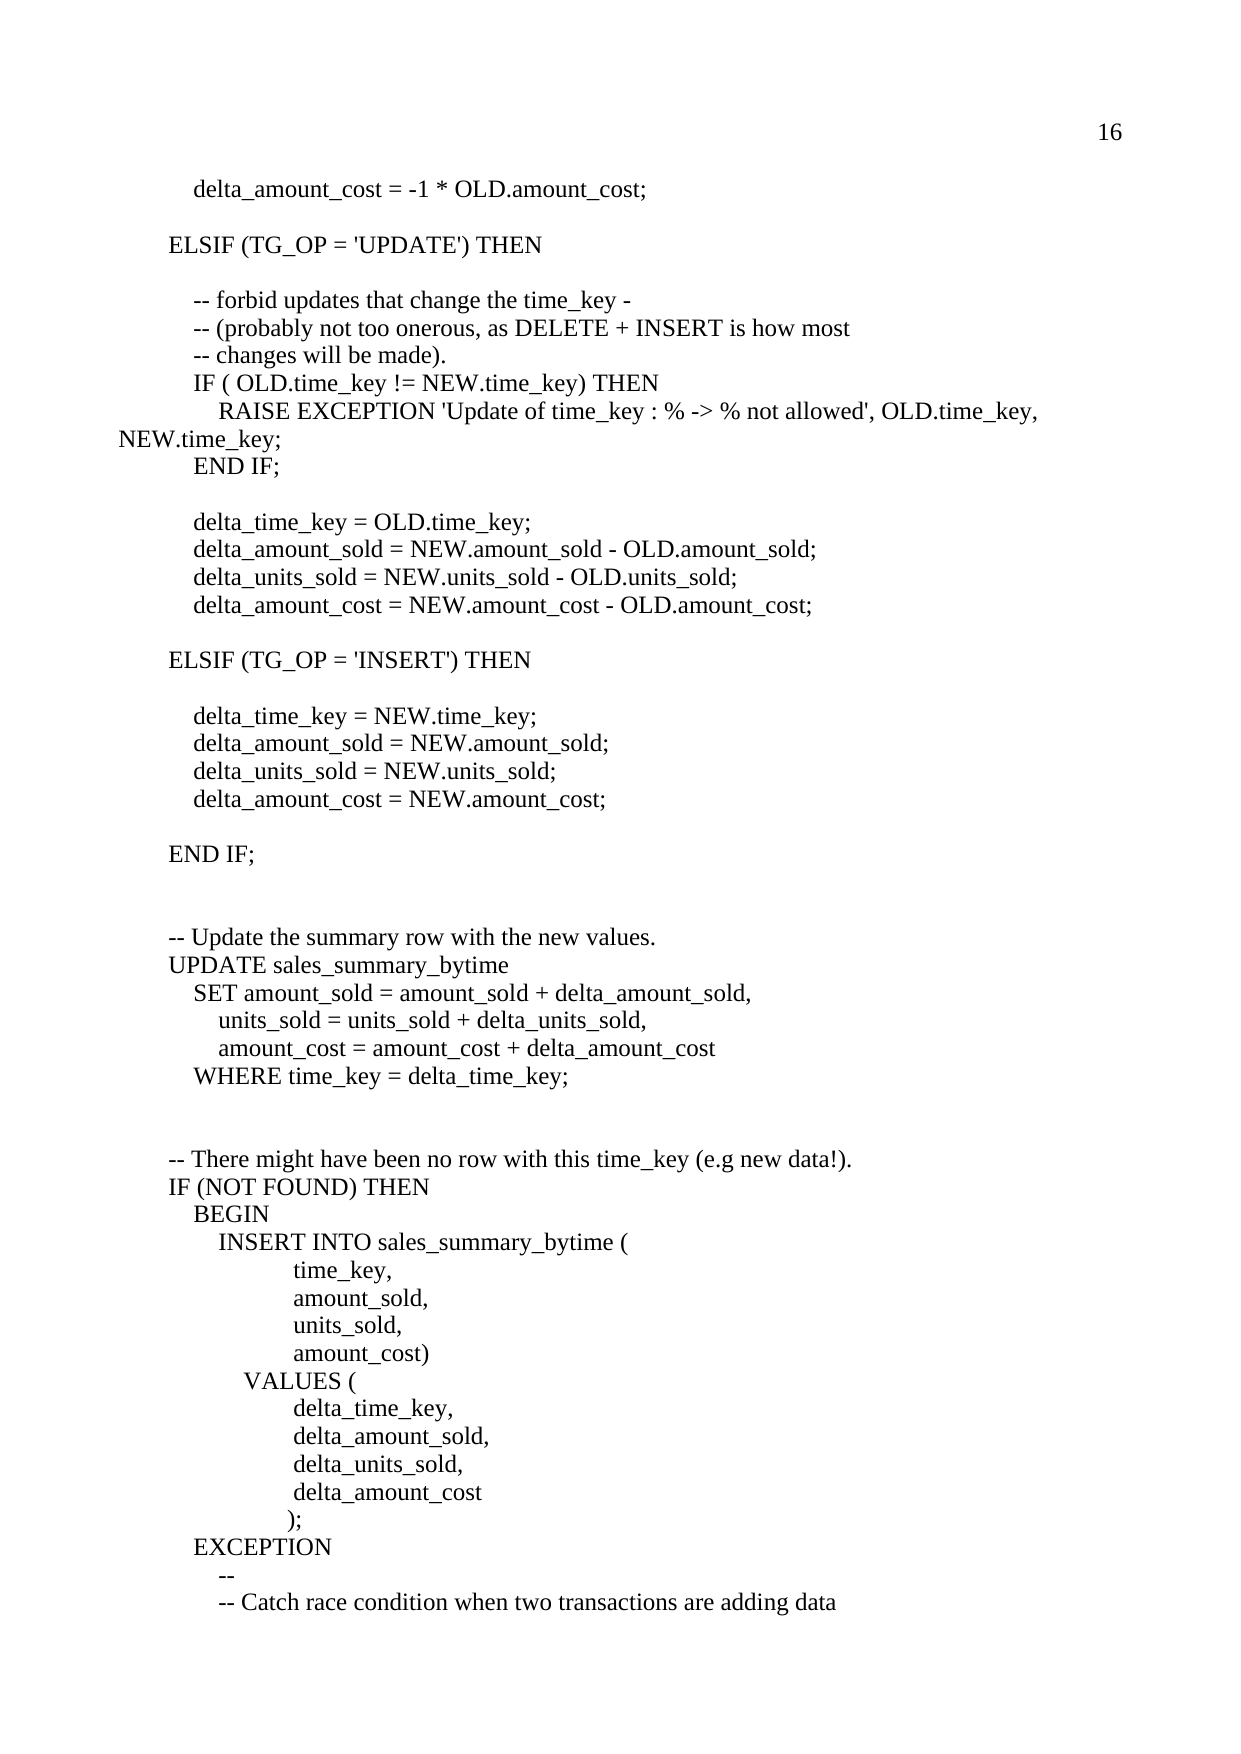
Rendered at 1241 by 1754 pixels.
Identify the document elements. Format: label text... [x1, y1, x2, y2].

text delta_amount_cost [118, 1478, 1122, 1505]
text END IF; [118, 452, 1122, 480]
text EXCEPTION [118, 1533, 1122, 1561]
text delta_amount_cost = -1 * OLD.amount_cost; [118, 175, 1122, 203]
text -- (probably not too onerous, as DELETE + INSERT is how most [118, 314, 1122, 342]
text delta_amount_sold, [118, 1422, 1122, 1450]
text time_key, [118, 1256, 1122, 1284]
text ELSIF (TG_OP = 'INSERT') THEN [118, 646, 1122, 674]
text WHERE time_key = delta_time_key; [118, 1062, 1122, 1090]
text units_sold, [118, 1311, 1122, 1339]
text INSERT INTO sales_summary_bytime ( [118, 1228, 1122, 1256]
text ELSIF (TG_OP = 'UPDATE') THEN [118, 231, 1122, 258]
text IF ( OLD.time_key != NEW.time_key) THEN [118, 369, 1122, 397]
text delta_time_key = NEW.time_key; [118, 702, 1122, 729]
text delta_units_sold = NEW.units_sold; [118, 757, 1122, 785]
text UPDATE sales_summary_bytime [118, 951, 1122, 979]
text -- changes will be made). [118, 342, 1122, 369]
text -- There might have been no row with this time_key (e.g new data!). [118, 1145, 1122, 1173]
text delta_amount_cost = NEW.amount_cost - OLD.amount_cost; [118, 591, 1122, 619]
text BEGIN [118, 1201, 1122, 1228]
text -- Catch race condition when two transactions are adding data [118, 1588, 1122, 1616]
text delta_time_key, [118, 1394, 1122, 1422]
text VALUES ( [118, 1367, 1122, 1394]
text IF (NOT FOUND) THEN [118, 1173, 1122, 1201]
text SET amount_sold = amount_sold + delta_amount_sold, [118, 979, 1122, 1007]
text delta_time_key = OLD.time_key; [118, 508, 1122, 536]
text delta_amount_sold = NEW.amount_sold - OLD.amount_sold; [118, 536, 1122, 563]
text ); [118, 1505, 1122, 1533]
text delta_amount_cost = NEW.amount_cost; [118, 785, 1122, 813]
text amount_cost) [118, 1339, 1122, 1367]
text -- Update the summary row with the new values. [118, 923, 1122, 951]
text units_sold = units_sold + delta_units_sold, [118, 1007, 1122, 1034]
text -- forbid updates that change the time_key - [118, 286, 1122, 314]
text delta_units_sold = NEW.units_sold - OLD.units_sold; [118, 563, 1122, 591]
text delta_amount_sold = NEW.amount_sold; [118, 729, 1122, 757]
text amount_cost = amount_cost + delta_amount_cost [118, 1034, 1122, 1062]
text -- [118, 1561, 1122, 1588]
text amount_sold, [118, 1284, 1122, 1311]
text delta_units_sold, [118, 1450, 1122, 1478]
text RAISE EXCEPTION 'Update of time_key : % -> % not allowed', OLD.time_key, NEW.time_key; [118, 397, 1122, 452]
text END IF; [118, 840, 1122, 868]
